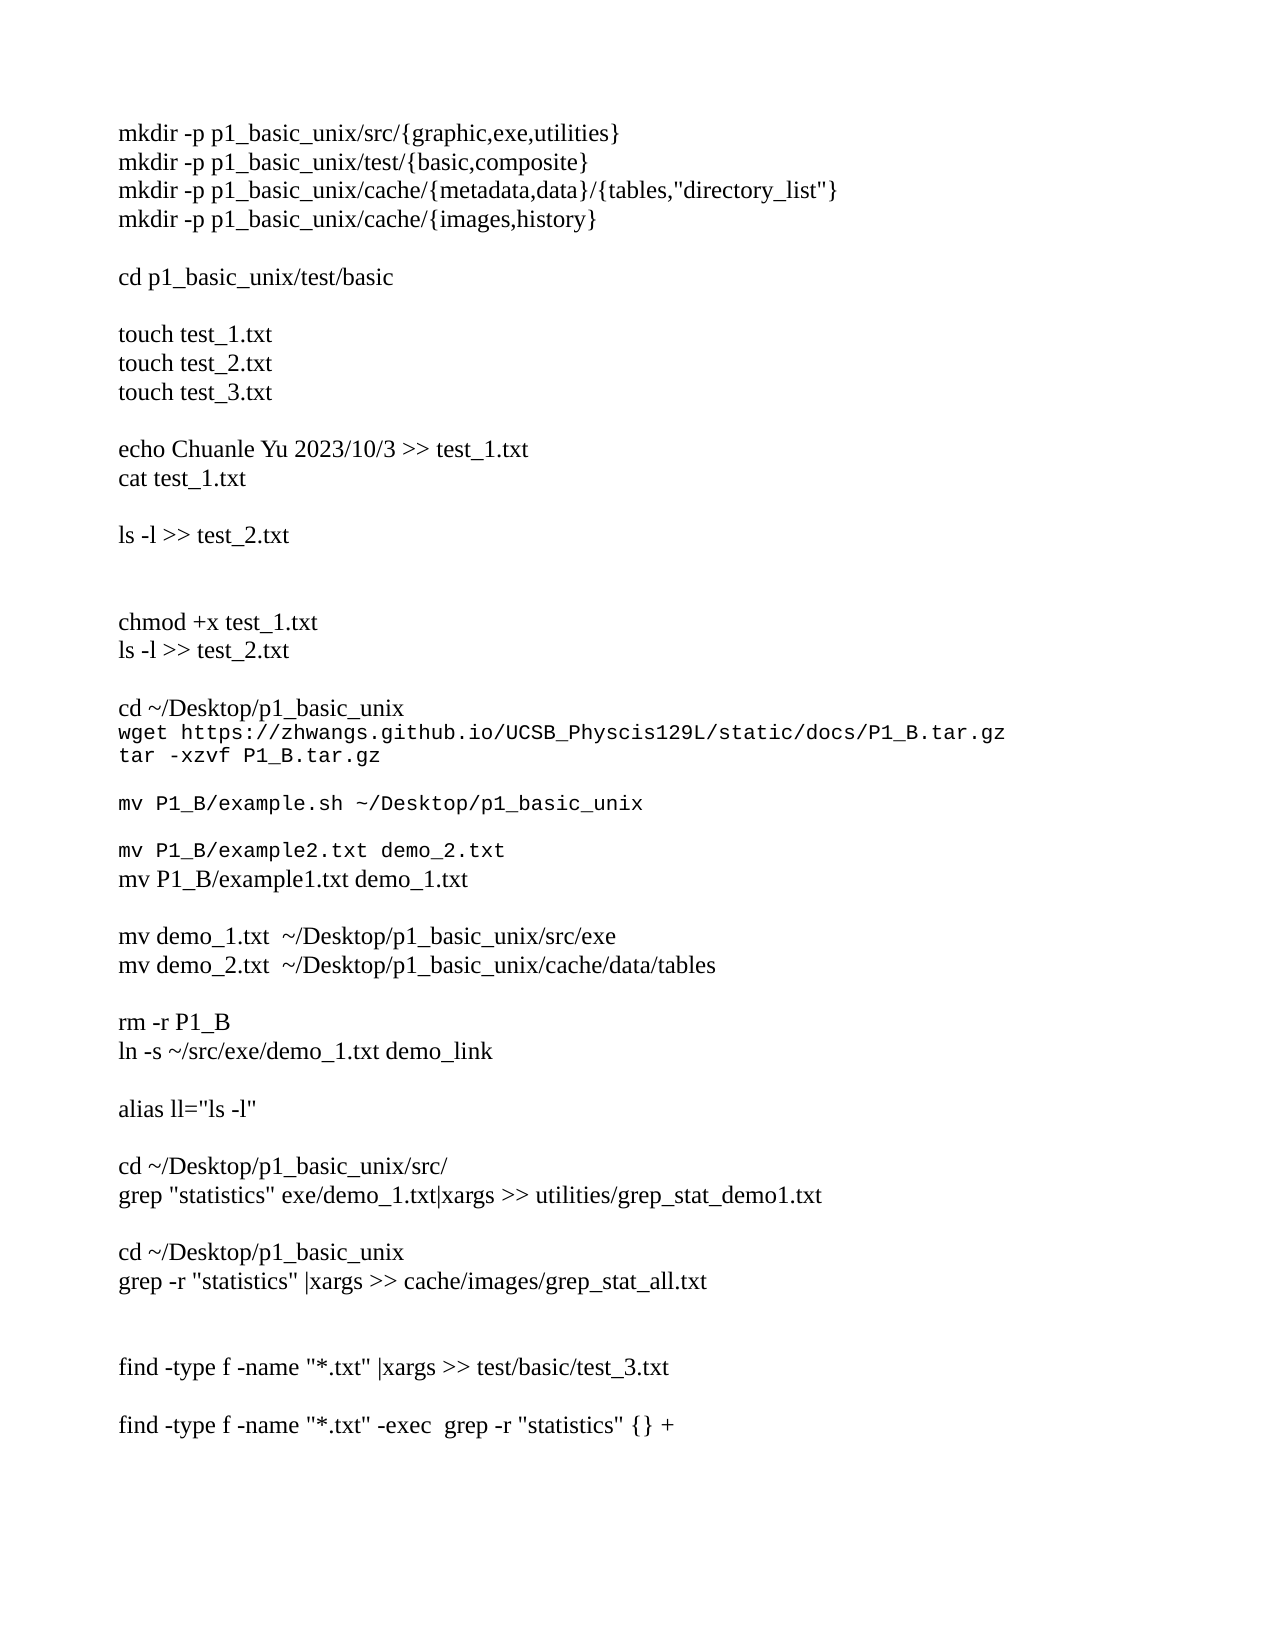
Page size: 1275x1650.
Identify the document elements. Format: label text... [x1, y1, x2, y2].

text cd ~/Desktop/p1_basic_unix [118, 693, 1157, 722]
text mv P1_B/example2.txt demo_2.txt [118, 840, 1157, 864]
text touch test_3.txt [118, 377, 1157, 406]
text mv P1_B/example.sh ~/Desktop/p1_basic_unix [118, 793, 1157, 816]
text cd ~/Desktop/p1_basic_unix/src/ [118, 1151, 1157, 1180]
text tar -xzvf P1_B.tar.gz [118, 746, 1157, 769]
text grep "statistics" exe/demo_1.txt|xargs >> utilities/grep_stat_demo1.txt [118, 1180, 1157, 1209]
text ls -l >> test_2.txt [118, 636, 1157, 664]
text mkdir -p p1_basic_unix/cache/{images,history} [118, 204, 1157, 233]
text mv demo_2.txt ~/Desktop/p1_basic_unix/cache/data/tables [118, 950, 1157, 979]
text mkdir -p p1_basic_unix/test/{basic,composite} [118, 147, 1157, 176]
text alias ll="ls -l" [118, 1094, 1157, 1122]
text echo Chuanle Yu 2023/10/3 >> test_1.txt [118, 434, 1157, 463]
text ls -l >> test_2.txt [118, 521, 1157, 549]
text cat test_1.txt [118, 463, 1157, 492]
text chmod +x test_1.txt [118, 607, 1157, 636]
text cd p1_basic_unix/test/basic [118, 262, 1157, 291]
text find -type f -name "*.txt" -exec grep -r "statistics" {} + [118, 1410, 1157, 1439]
text touch test_2.txt [118, 348, 1157, 377]
text rm -r P1_B [118, 1007, 1157, 1036]
text find -type f -name "*.txt" |xargs >> test/basic/test_3.txt [118, 1352, 1157, 1381]
text wget https://zhwangs.github.io/UCSB_Physcis129L/static/docs/P1_B.tar.gz [118, 722, 1157, 746]
text cd ~/Desktop/p1_basic_unix [118, 1237, 1157, 1266]
text ln -s ~/src/exe/demo_1.txt demo_link [118, 1036, 1157, 1065]
text grep -r "statistics" |xargs >> cache/images/grep_stat_all.txt [118, 1266, 1157, 1295]
text touch test_1.txt [118, 319, 1157, 348]
text mv demo_1.txt ~/Desktop/p1_basic_unix/src/exe [118, 921, 1157, 950]
text mkdir -p p1_basic_unix/src/{graphic,exe,utilities} [118, 118, 1157, 147]
text mv P1_B/example1.txt demo_1.txt [118, 864, 1157, 892]
text mkdir -p p1_basic_unix/cache/{metadata,data}/{tables,"directory_list"} [118, 176, 1157, 204]
